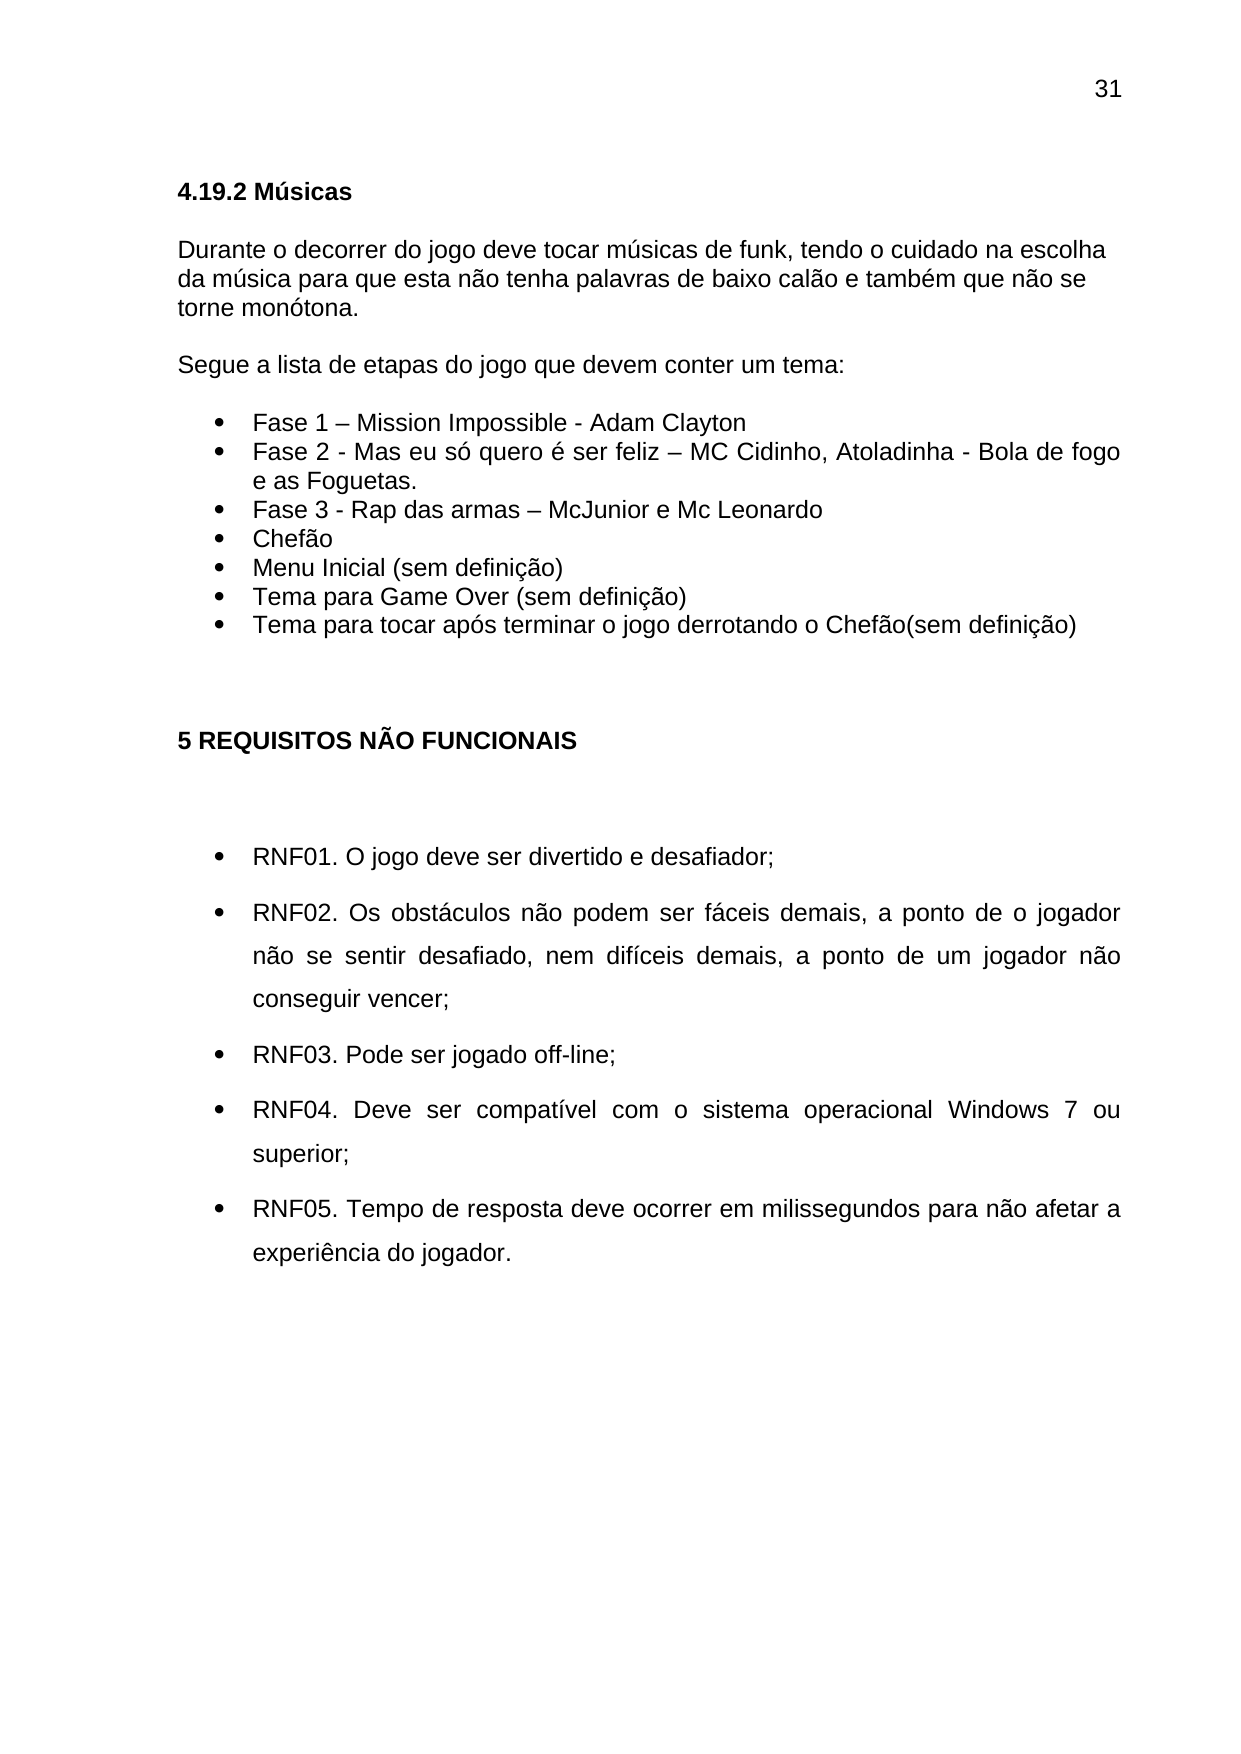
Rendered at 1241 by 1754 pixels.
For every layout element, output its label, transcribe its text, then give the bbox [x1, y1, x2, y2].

list RNF05. Tempo de resposta deve ocorrer em milissegundos para não afetar a experiência do jogador. [215, 1194, 1122, 1266]
list RNF02. Os obstáculos não podem ser fáceis demais, a ponto de o jogador não se sentir desafiado, nem difíceis demais, a ponto de um jogador não conseguir vencer; [215, 898, 1122, 1013]
list Fase 3 - Rap das armas – McJunior e Mc Leonardo [215, 495, 1122, 524]
list RNF04. Deve ser compatível com o sistema operacional Windows 7 ou superior; [215, 1096, 1122, 1167]
list Fase 2 - Mas eu só quero é ser feliz – MC Cidinho, Atoladinha - Bola de fogo e as Foguetas. [215, 437, 1122, 495]
list RNF03. Pode ser jogado off-line; [215, 1040, 1122, 1069]
list Chefão [215, 524, 1122, 553]
list Menu Inicial (sem definição) [215, 553, 1122, 581]
list Tema para tocar após terminar o jogo derrotando o Chefão(sem definição) [215, 610, 1122, 639]
text 4.19.2 Músicas [177, 177, 1122, 206]
text Segue a lista de etapas do jogo que devem conter um tema: [177, 351, 1122, 379]
text Durante o decorrer do jogo deve tocar músicas de funk, tendo o cuidado na escolha da música para que esta não tenha palavras de baixo calão e também que não se torne monótona. [177, 235, 1122, 321]
subtitle 5 REQUISITOS NÃO FUNCIONAIS [177, 726, 1122, 755]
list Tema para Game Over (sem definição) [215, 581, 1122, 610]
list RNF01. O jogo deve ser divertido e desafiador; [215, 842, 1122, 871]
list Fase 1 – Mission Impossible - Adam Clayton [215, 408, 1122, 437]
